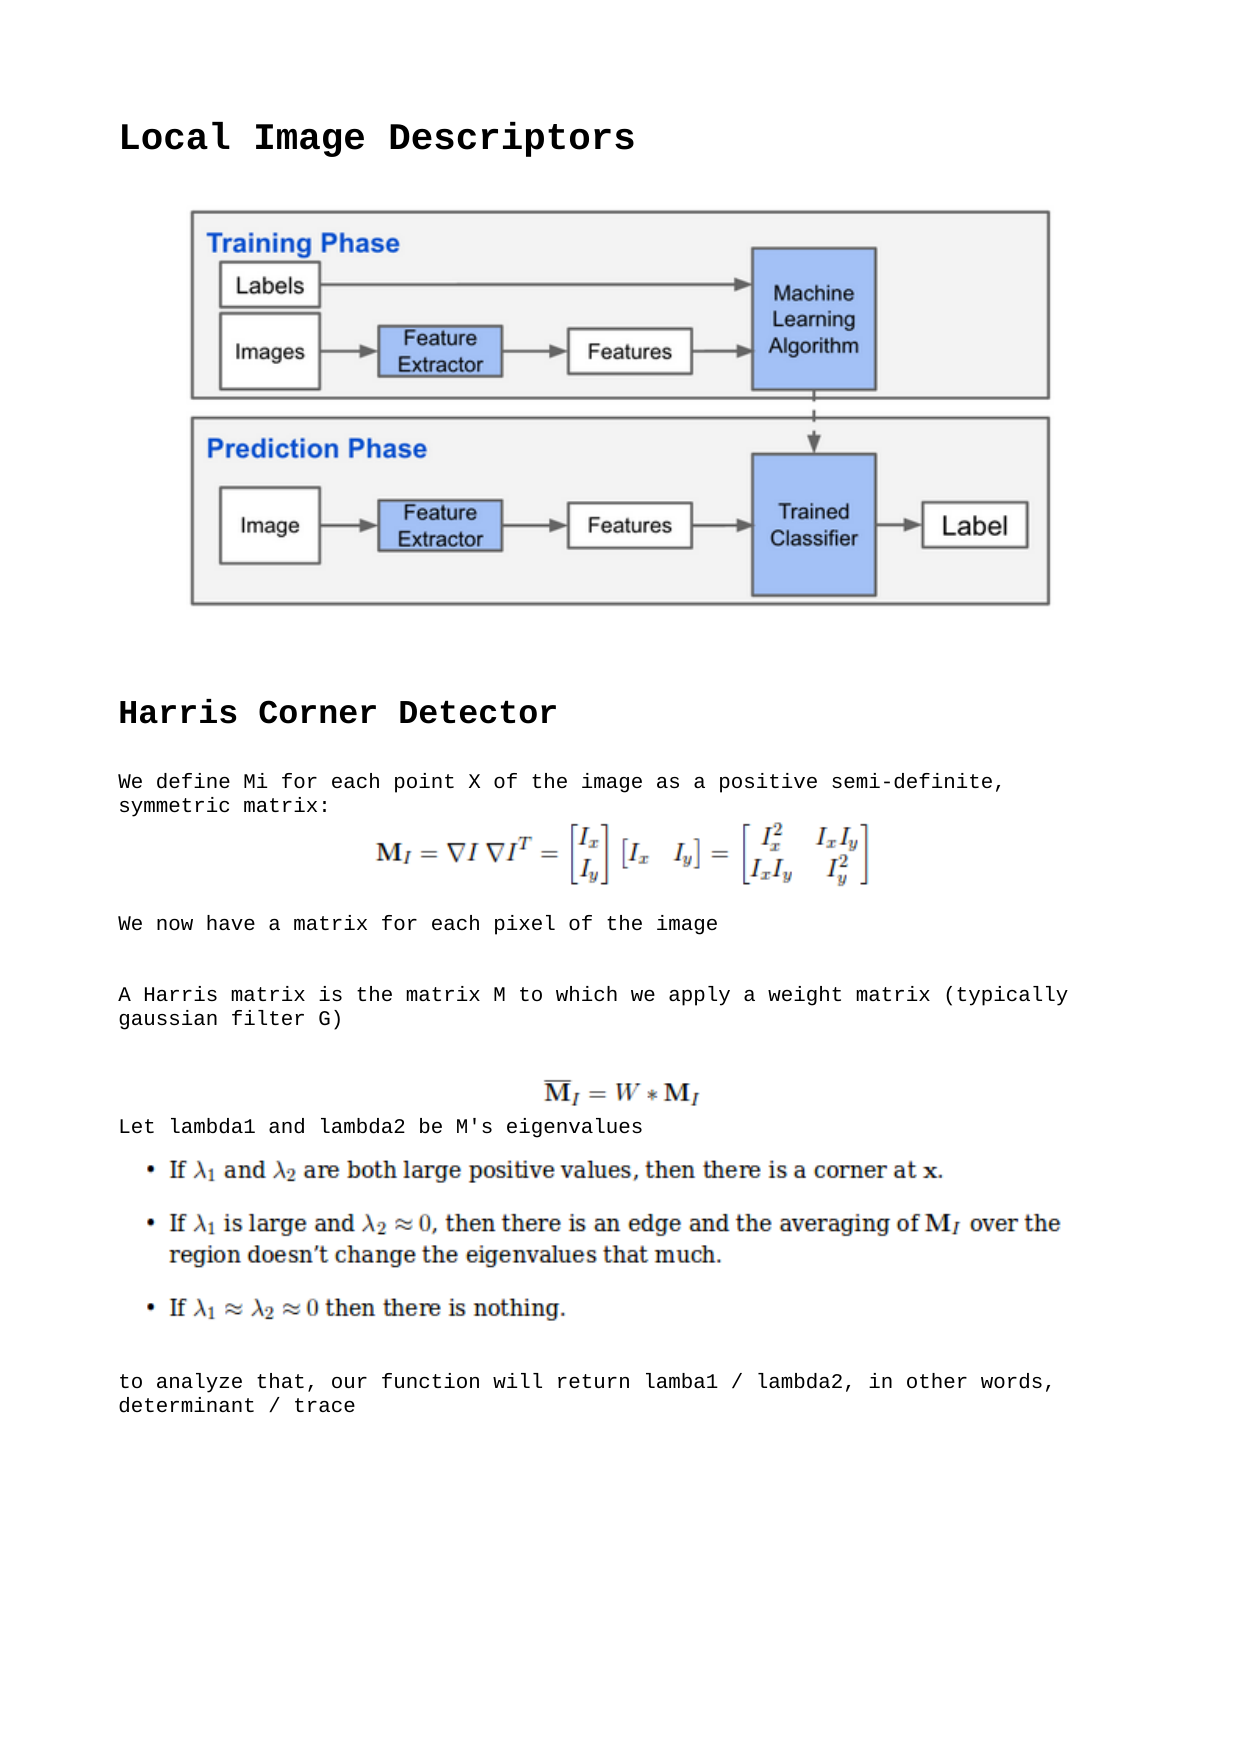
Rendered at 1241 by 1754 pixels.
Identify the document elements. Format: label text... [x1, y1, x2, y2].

text We now have a matrix for each pixel of the image [118, 913, 1122, 937]
picture [527, 1055, 714, 1117]
picture [185, 203, 1055, 611]
text Local Image Descriptors [118, 118, 1122, 161]
picture [118, 1140, 1123, 1324]
text to analyze that, our function will return lamba1 / lambda2, in other words, determinant / trace [118, 1371, 1122, 1418]
text A Harris matrix is the matrix M to which we apply a weight matrix (typically gaussian filter G) [118, 984, 1122, 1032]
text Let lambda1 and lambda2 be M's eigenvalues [118, 1055, 1122, 1140]
text Harris Corner Detector [118, 696, 1122, 734]
picture [362, 818, 878, 899]
text We define Mi for each point X of the image as a positive semi-definite, symmetric matrix: [118, 772, 1122, 819]
